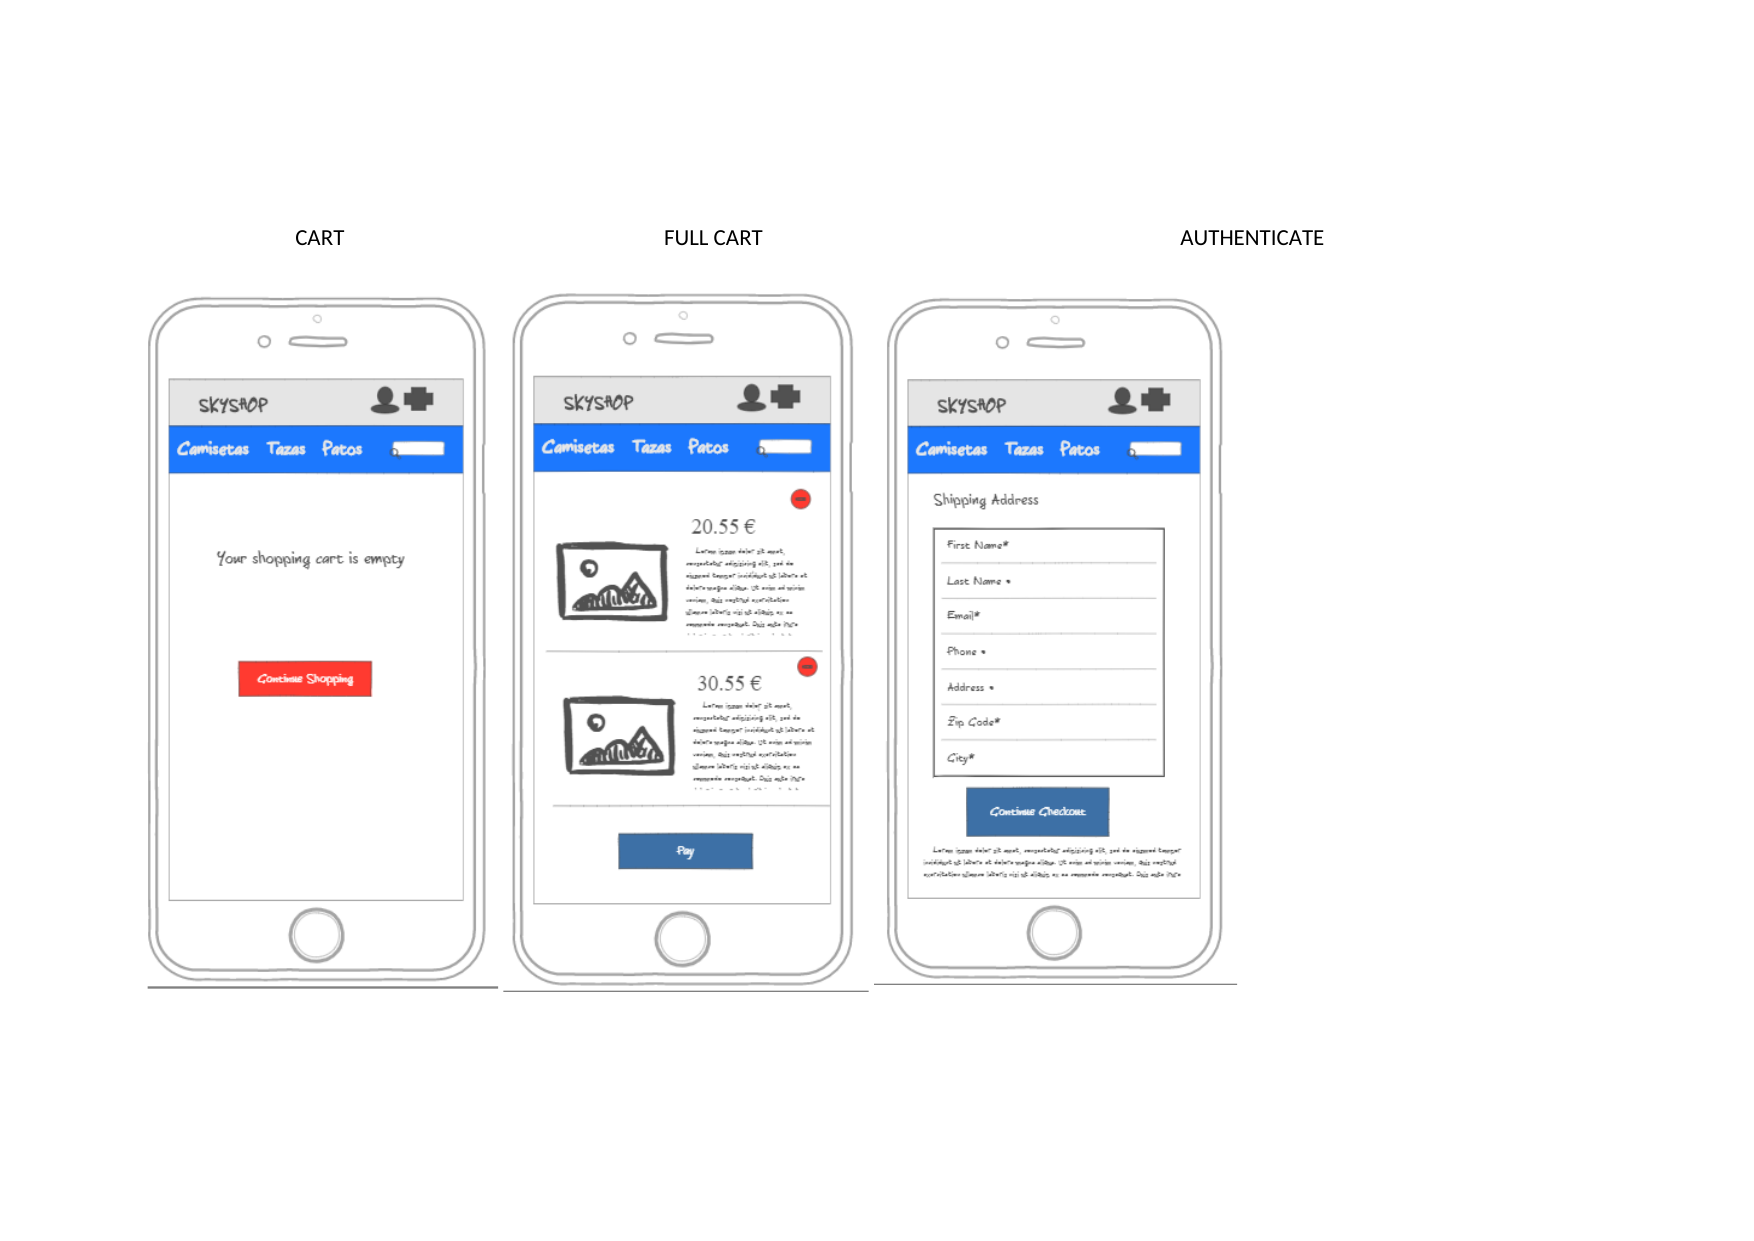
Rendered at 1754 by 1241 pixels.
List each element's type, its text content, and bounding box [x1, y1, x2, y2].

text CART FULL CART AUTHENTICATE [221, 223, 1606, 252]
